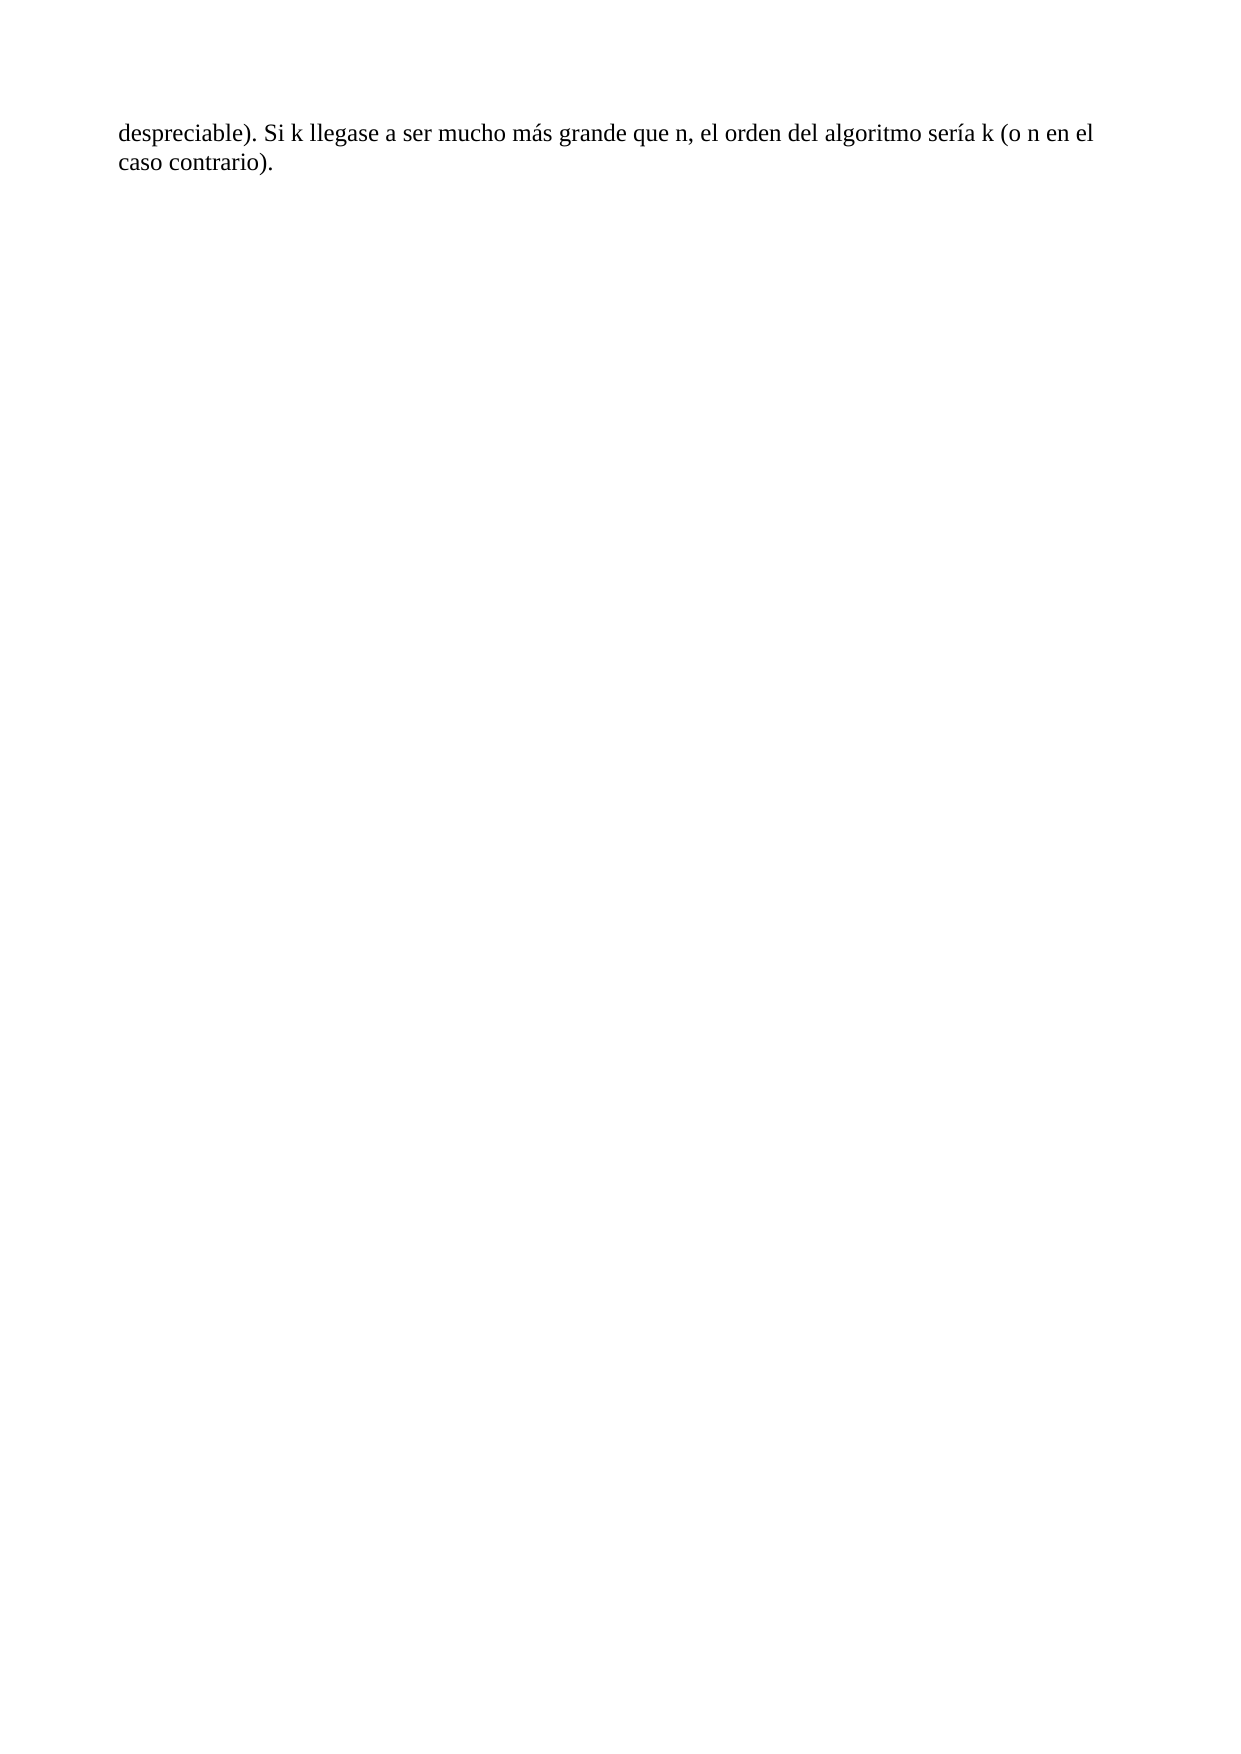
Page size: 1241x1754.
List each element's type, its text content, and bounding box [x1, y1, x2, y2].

text despreciable). Si k llegase a ser mucho más grande que n, el orden del algoritmo sería k (o n en el caso contrario). [118, 118, 1122, 176]
